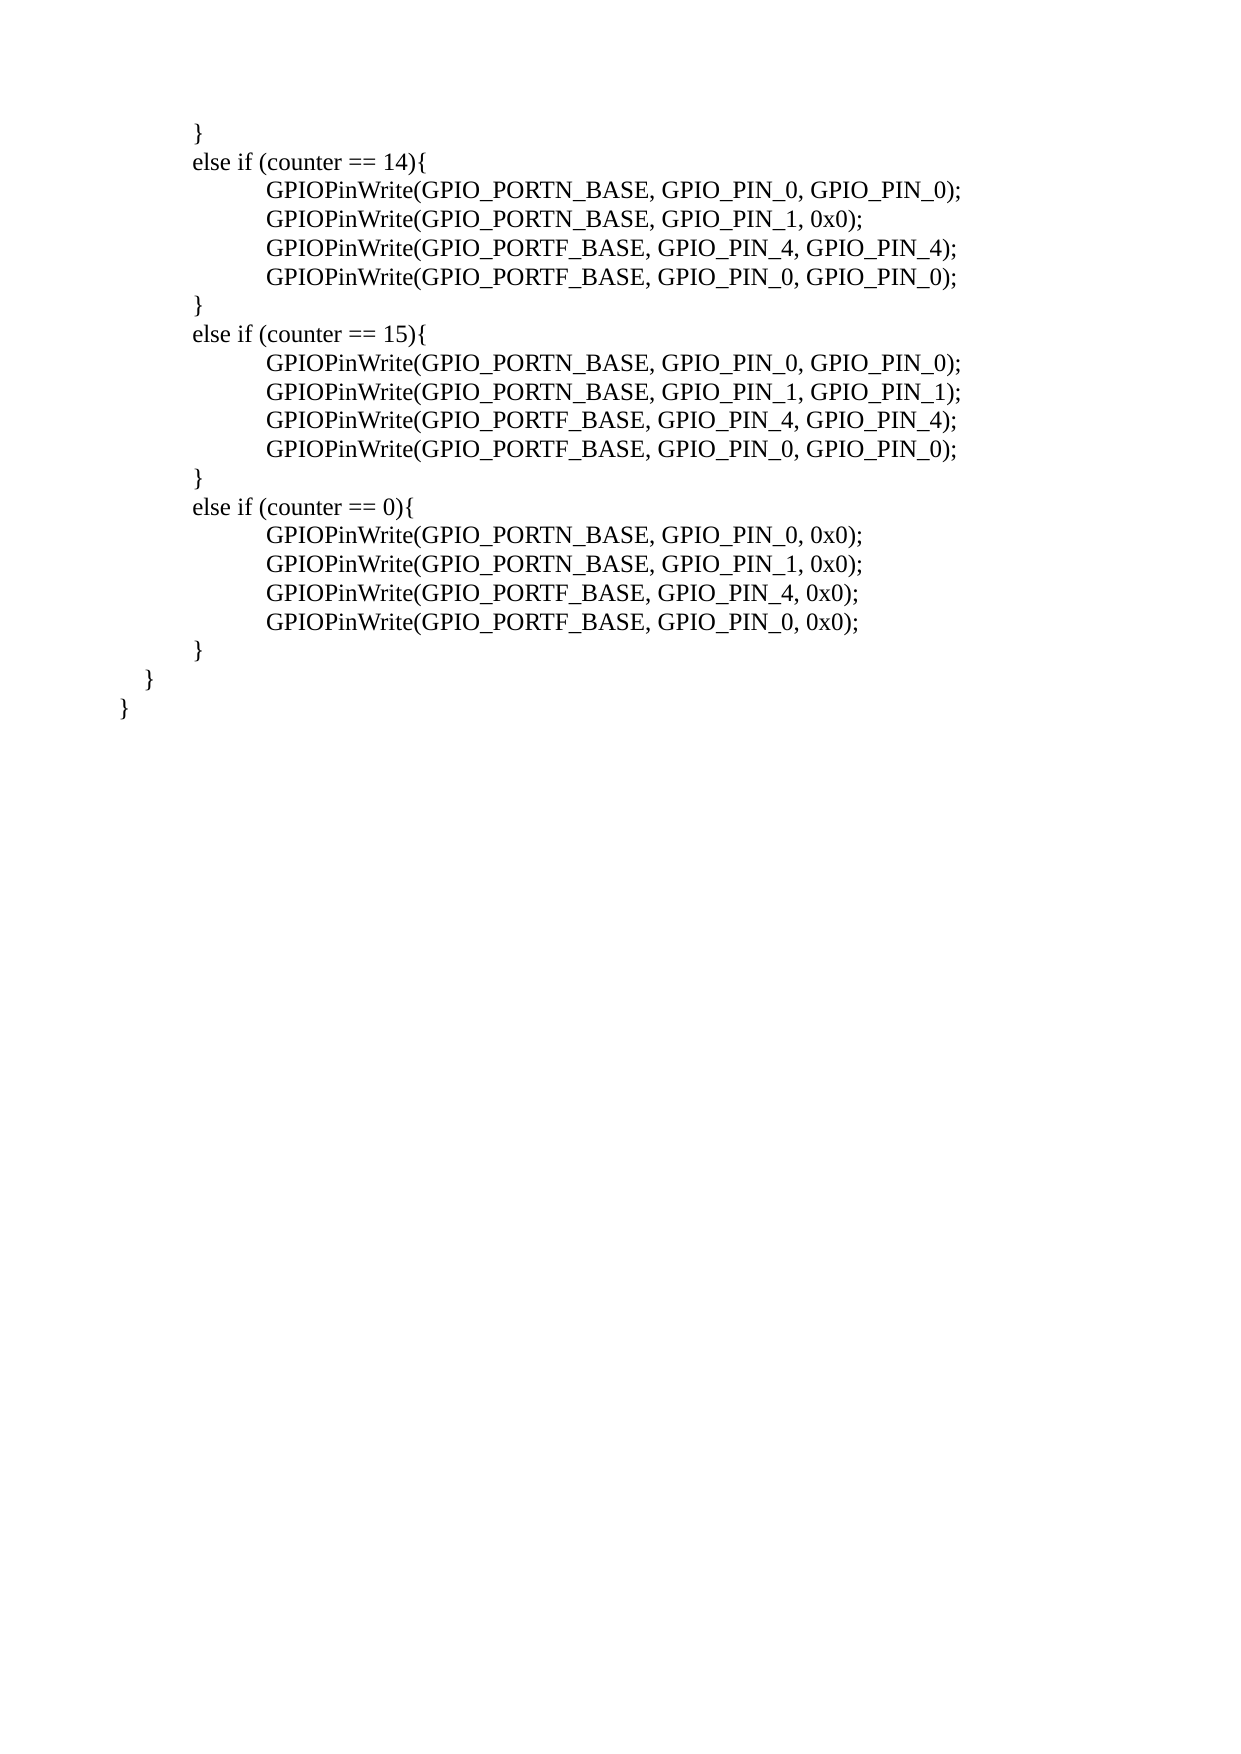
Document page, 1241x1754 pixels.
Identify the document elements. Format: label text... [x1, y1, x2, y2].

text } [118, 664, 1122, 693]
text GPIOPinWrite(GPIO_PORTN_BASE, GPIO_PIN_0, GPIO_PIN_0); [118, 176, 1122, 204]
text GPIOPinWrite(GPIO_PORTF_BASE, GPIO_PIN_4, GPIO_PIN_4); [118, 406, 1122, 434]
text } [118, 636, 1122, 664]
text GPIOPinWrite(GPIO_PORTN_BASE, GPIO_PIN_1, 0x0); [118, 549, 1122, 578]
text } [118, 463, 1122, 492]
text } [118, 693, 1122, 722]
text GPIOPinWrite(GPIO_PORTF_BASE, GPIO_PIN_0, 0x0); [118, 607, 1122, 636]
text else if (counter == 15){ [118, 319, 1122, 348]
text GPIOPinWrite(GPIO_PORTF_BASE, GPIO_PIN_0, GPIO_PIN_0); [118, 434, 1122, 463]
text } [118, 291, 1122, 319]
text GPIOPinWrite(GPIO_PORTF_BASE, GPIO_PIN_0, GPIO_PIN_0); [118, 262, 1122, 291]
text GPIOPinWrite(GPIO_PORTF_BASE, GPIO_PIN_4, 0x0); [118, 578, 1122, 607]
text else if (counter == 14){ [118, 147, 1122, 176]
text GPIOPinWrite(GPIO_PORTF_BASE, GPIO_PIN_4, GPIO_PIN_4); [118, 233, 1122, 262]
text } [118, 118, 1122, 147]
text GPIOPinWrite(GPIO_PORTN_BASE, GPIO_PIN_1, GPIO_PIN_1); [118, 377, 1122, 406]
text GPIOPinWrite(GPIO_PORTN_BASE, GPIO_PIN_0, GPIO_PIN_0); [118, 348, 1122, 377]
text GPIOPinWrite(GPIO_PORTN_BASE, GPIO_PIN_0, 0x0); [118, 521, 1122, 549]
text GPIOPinWrite(GPIO_PORTN_BASE, GPIO_PIN_1, 0x0); [118, 204, 1122, 233]
text else if (counter == 0){ [118, 492, 1122, 521]
